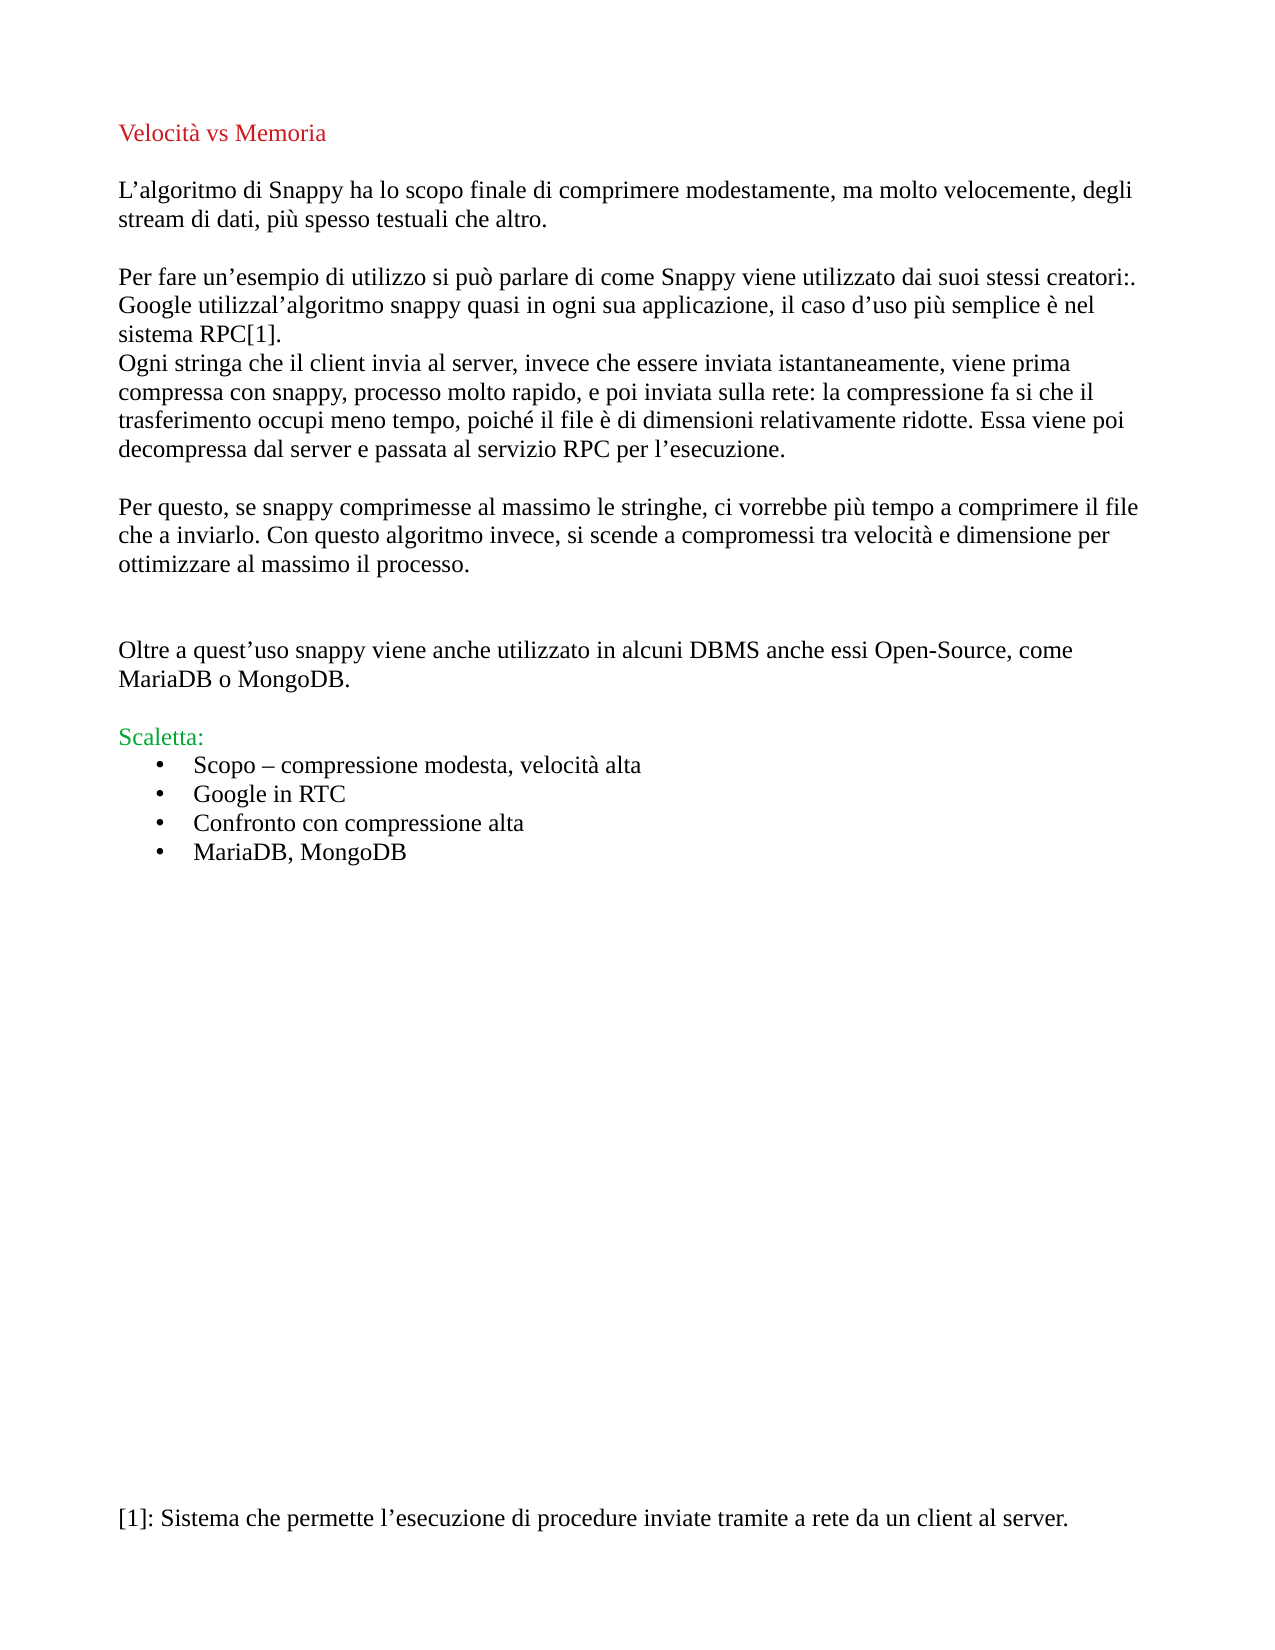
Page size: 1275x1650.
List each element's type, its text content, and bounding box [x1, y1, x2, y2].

text Per fare un’esempio di utilizzo si può parlare di come Snappy viene utilizzato dai suoi stessi creatori:. [118, 262, 1157, 291]
text Ogni stringa che il client invia al server, invece che essere inviata istantaneamente, viene prima compressa con snappy, processo molto rapido, e poi inviata sulla rete: la compressione fa si che il trasferimento occupi meno tempo, poiché il file è di dimensioni relativamente ridotte. Essa viene poi decompressa dal server e passata al servizio RPC per l’esecuzione. [118, 348, 1157, 463]
list Scopo – compressione modesta, velocità alta [156, 751, 1157, 779]
text Velocità vs Memoria [118, 118, 1157, 147]
text Google utilizzal’algoritmo snappy quasi in ogni sua applicazione, il caso d’uso più semplice è nel sistema RPC[1]. [118, 291, 1157, 348]
text L’algoritmo di Snappy ha lo scopo finale di comprimere modestamente, ma molto velocemente, degli stream di dati, più spesso testuali che altro. [118, 176, 1157, 233]
text Scaletta: [118, 722, 1157, 751]
text Per questo, se snappy comprimesse al massimo le stringhe, ci vorrebbe più tempo a comprimere il file che a inviarlo. Con questo algoritmo invece, si scende a compromessi tra velocità e dimensione per ottimizzare al massimo il processo. [118, 492, 1157, 578]
list Confronto con compressione alta [156, 808, 1157, 837]
text Oltre a quest’uso snappy viene anche utilizzato in alcuni DBMS anche essi Open-Source, come MariaDB o MongoDB. [118, 636, 1157, 693]
list Google in RTC [156, 779, 1157, 808]
list MariaDB, MongoDB [156, 837, 1157, 866]
